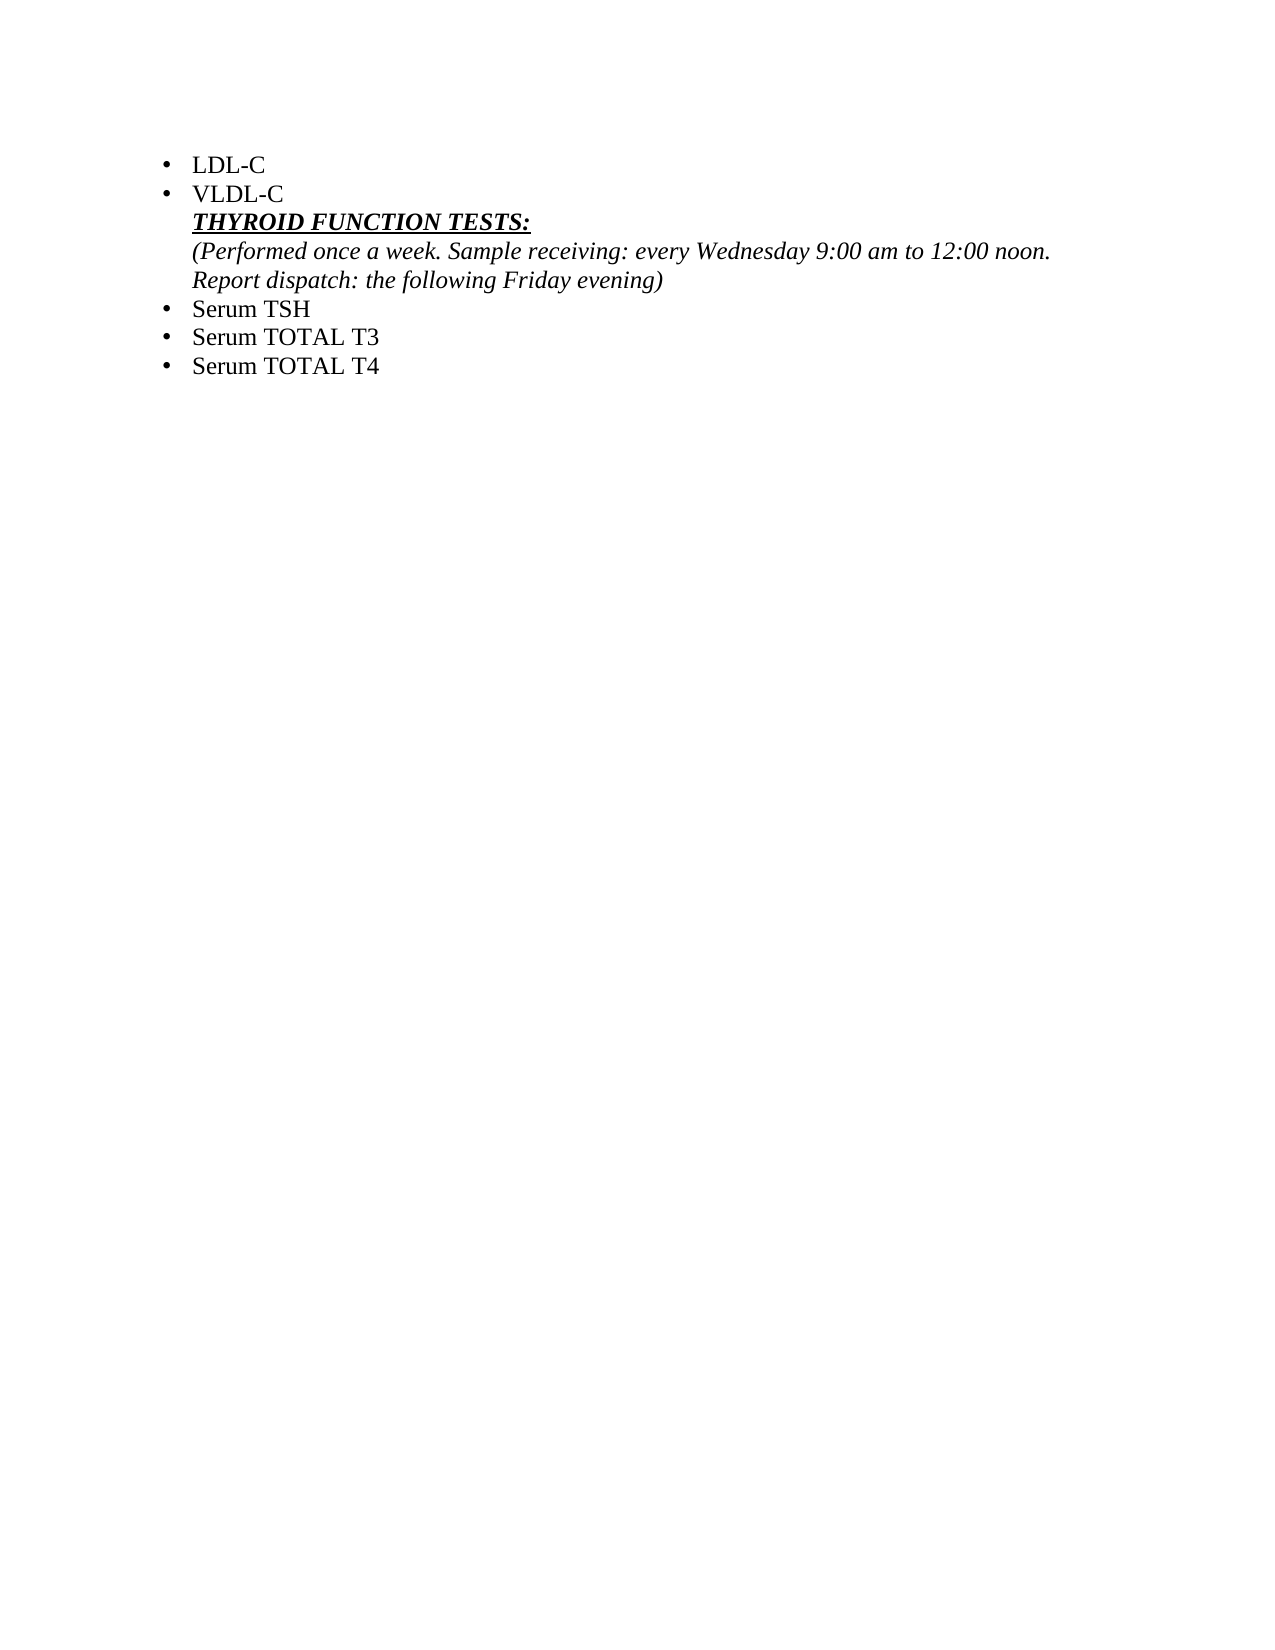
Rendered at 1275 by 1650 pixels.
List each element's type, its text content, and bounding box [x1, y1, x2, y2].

list VLDL-C [162, 179, 1087, 207]
list THYROID FUNCTION TESTS: [162, 207, 1087, 236]
list Serum TOTAL T4 [162, 351, 1087, 380]
list Serum TOTAL T3 [162, 322, 1087, 351]
list Serum TSH [162, 294, 1087, 322]
list LDL-C [162, 150, 1087, 179]
list (Performed once a week. Sample receiving: every Wednesday 9:00 am to 12:00 noon. Report dispatch: the following Friday evening) [162, 236, 1087, 294]
